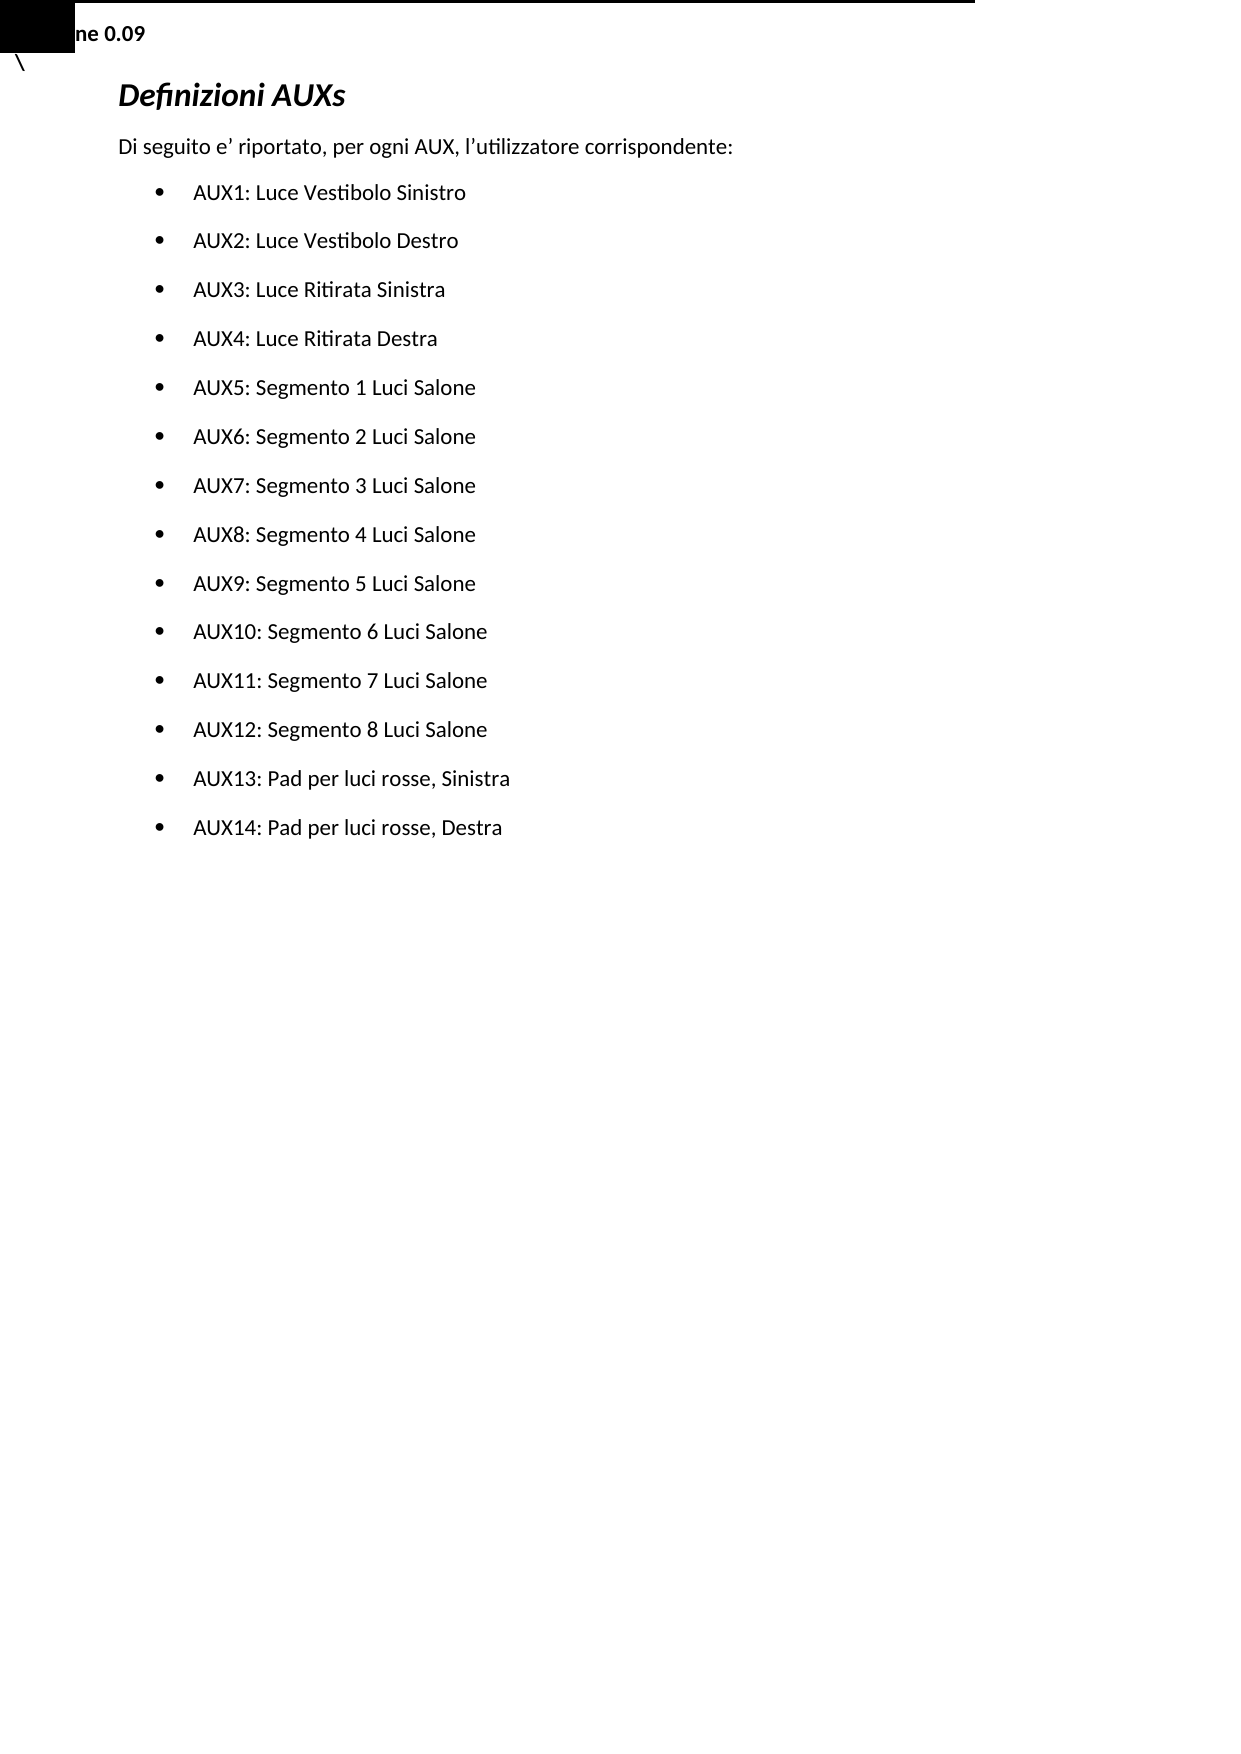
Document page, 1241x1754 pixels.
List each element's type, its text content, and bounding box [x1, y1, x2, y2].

list AUX10: Segmento 6 Luci Salone [156, 617, 1122, 646]
list AUX11: Segmento 7 Luci Salone [156, 666, 1122, 694]
subtitle Definizioni AUXs [118, 74, 1122, 114]
list AUX14: Pad per luci rosse, Destra [156, 813, 1122, 841]
list AUX12: Segmento 8 Luci Salone [156, 715, 1122, 743]
list AUX4: Luce Ritirata Destra [156, 324, 1122, 352]
list AUX9: Segmento 5 Luci Salone [156, 569, 1122, 597]
list AUX3: Luce Ritirata Sinistra [156, 276, 1122, 303]
list AUX13: Pad per luci rosse, Sinistra [156, 764, 1122, 792]
list AUX8: Segmento 4 Luci Salone [156, 520, 1122, 548]
list AUX7: Segmento 3 Luci Salone [156, 471, 1122, 499]
list AUX6: Segmento 2 Luci Salone [156, 422, 1122, 450]
list AUX1: Luce Vestibolo Sinistro [156, 178, 1122, 206]
list AUX5: Segmento 1 Luci Salone [156, 373, 1122, 401]
list AUX2: Luce Vestibolo Destro [156, 227, 1122, 255]
text Di seguito e’ riportato, per ogni AUX, l’utilizzatore corrispondente: [118, 132, 1122, 160]
